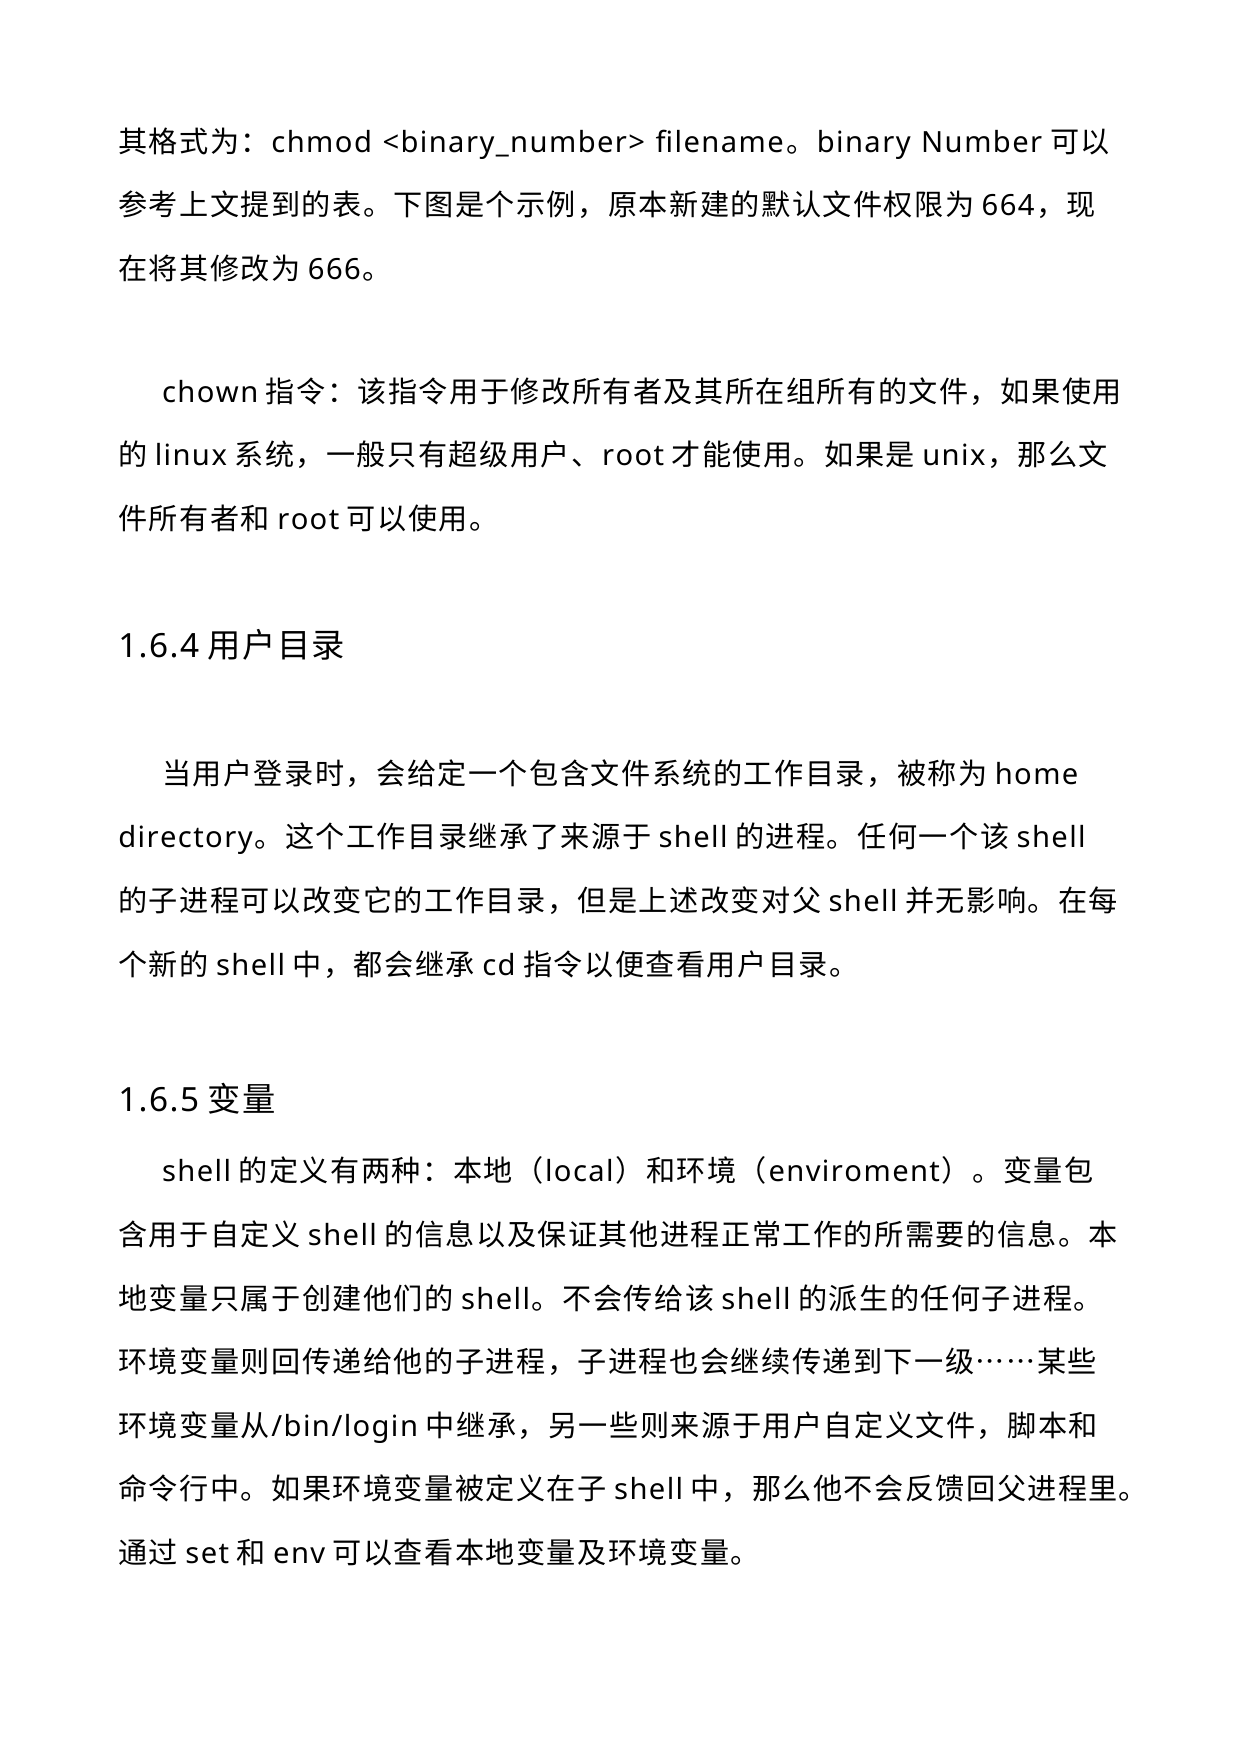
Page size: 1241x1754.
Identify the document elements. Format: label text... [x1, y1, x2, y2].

text chmod指令：每个Unix/Linux文件都有一系列的文件属性来管理其的读写和运行。一般只有这个文件的所有者或超级用户可以修改权限。一个组可以拥有多个成员，他们所持有的文件可以修改文件属性来让该组的成员有相较于外界对文件更多的权限。使用chmod可以修改单个文件的权限。其格式为：chmod <binary_number> filename。binary Number可以参考上文提到的表。下图是个示例，原本新建的默认文件权限为664，现在将其修改为666。 [118, 118, 1122, 288]
text 1.6.4用户目录 [118, 618, 1122, 667]
text shell的定义有两种：本地（local）和环境（enviroment）。变量包含用于自定义shell的信息以及保证其他进程正常工作的所需要的信息。本地变量只属于创建他们的shell。不会传给该shell的派生的任何子进程。环境变量则回传递给他的子进程，子进程也会继续传递到下一级……某些环境变量从/bin/login中继承，另一些则来源于用户自定义文件，脚本和命令行中。如果环境变量被定义在子shell中，那么他不会反馈回父进程里。通过set和env可以查看本地变量及环境变量。 [118, 1145, 1122, 1572]
text chown指令：该指令用于修改所有者及其所在组所有的文件，如果使用的linux系统，一般只有超级用户、root才能使用。如果是unix，那么文件所有者和root可以使用。 [118, 368, 1122, 538]
text 当用户登录时，会给定一个包含文件系统的工作目录，被称为home directory。这个工作目录继承了来源于shell的进程。任何一个该shell的子进程可以改变它的工作目录，但是上述改变对父shell并无影响。在每个新的shell中，都会继承cd指令以便查看用户目录。 [118, 750, 1122, 983]
text 1.6.5变量 [118, 1073, 1122, 1121]
